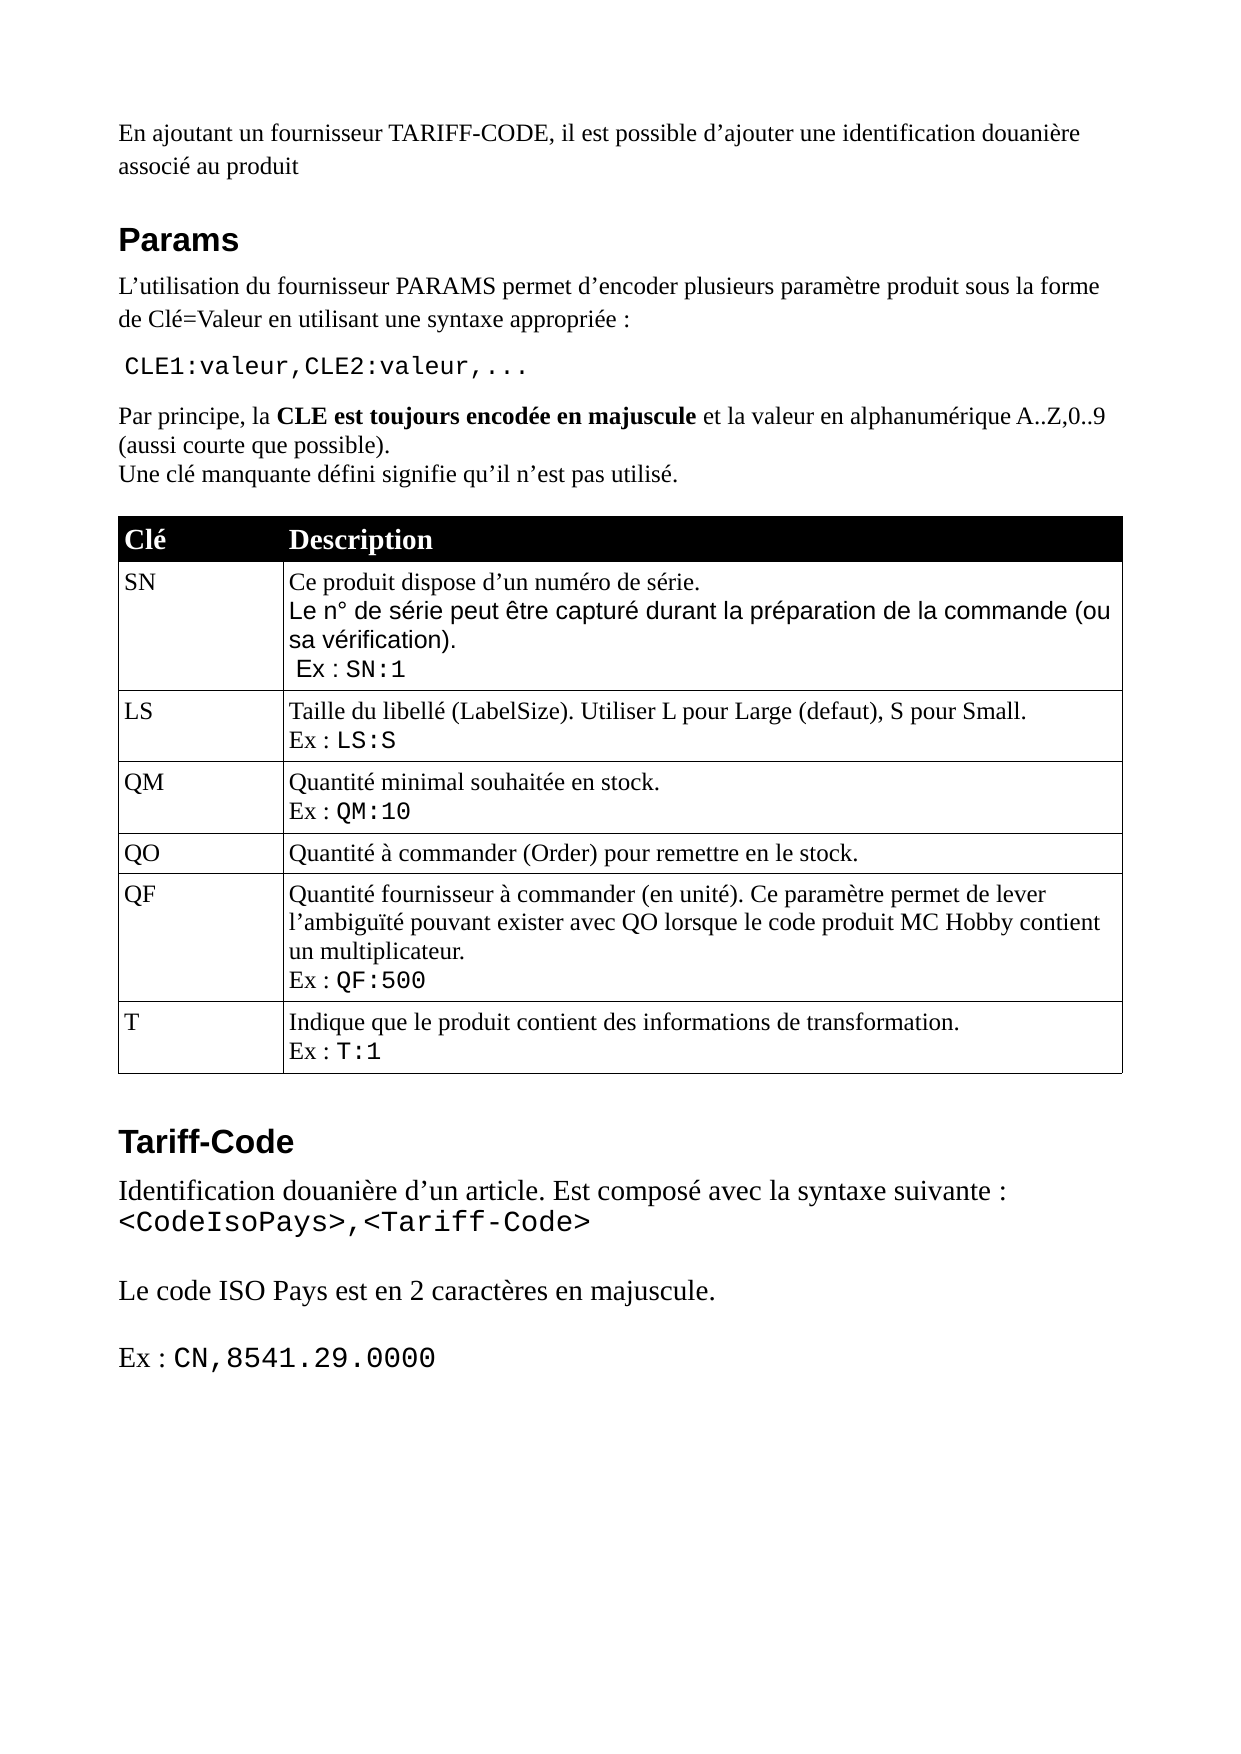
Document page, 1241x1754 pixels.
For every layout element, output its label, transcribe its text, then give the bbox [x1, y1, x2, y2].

table_cell Quantité minimal souhaitée en stock. Ex : QM:10 [284, 762, 1122, 832]
table_cell Indique que le produit contient des informations de transformation. Ex : T:1 [284, 1002, 1122, 1073]
table_header Clé [119, 517, 283, 561]
text Une clé manquante défini signifie qu’il n’est pas utilisé. [118, 459, 1122, 488]
text L’utilisation du fournisseur PARAMS permet d’encoder plusieurs paramètre produit sous la forme de Clé=Valeur en utilisant une syntaxe appropriée : [118, 271, 1122, 332]
table_cell T [119, 1002, 283, 1073]
table_cell SN [119, 562, 283, 690]
text En ajoutant un fournisseur TARIFF-CODE, il est possible d’ajouter une identification douanière associé au produit [118, 118, 1122, 180]
table_cell QO [119, 834, 283, 873]
table_header Description [284, 517, 1122, 561]
table_cell Taille du libellé (LabelSize). Utiliser L pour Large (defaut), S pour Small. Ex : LS:S [284, 691, 1122, 761]
table_cell Quantité à commander (Order) pour remettre en le stock. [284, 834, 1122, 873]
text CLE1:valeur,CLE2:valeur,... [118, 351, 1122, 382]
table_cell QM [119, 762, 283, 832]
text Identification douanière d’un article. Est composé avec la syntaxe suivante : [118, 1173, 1122, 1207]
table_cell Quantité fournisseur à commander (en unité). Ce paramètre permet de lever l’ambiguïté pouvant exister avec QO lorsque le code produit MC Hobby contient un multiplicateur. Ex : QF:500 [284, 874, 1122, 1001]
table_cell Ce produit dispose d’un numéro de série. Le n° de série peut être capturé durant la préparation de la commande (ou sa vérification). Ex : SN:1 [284, 562, 1122, 690]
table_cell LS [119, 691, 283, 761]
table_cell QF [119, 874, 283, 1001]
text Le code ISO Pays est en 2 caractères en majuscule. [118, 1273, 1122, 1307]
subtitle Tariff-Code [118, 1122, 1122, 1161]
text Ex : CN,8541.29.0000 [118, 1340, 1122, 1376]
text <CodeIsoPays>,<Tariff-Code> [118, 1207, 1122, 1240]
subtitle Params [118, 219, 1122, 258]
text Par principe, la CLE est toujours encodée en majuscule et la valeur en alphanumérique A..Z,0..9 (aussi courte que possible). [118, 401, 1122, 459]
